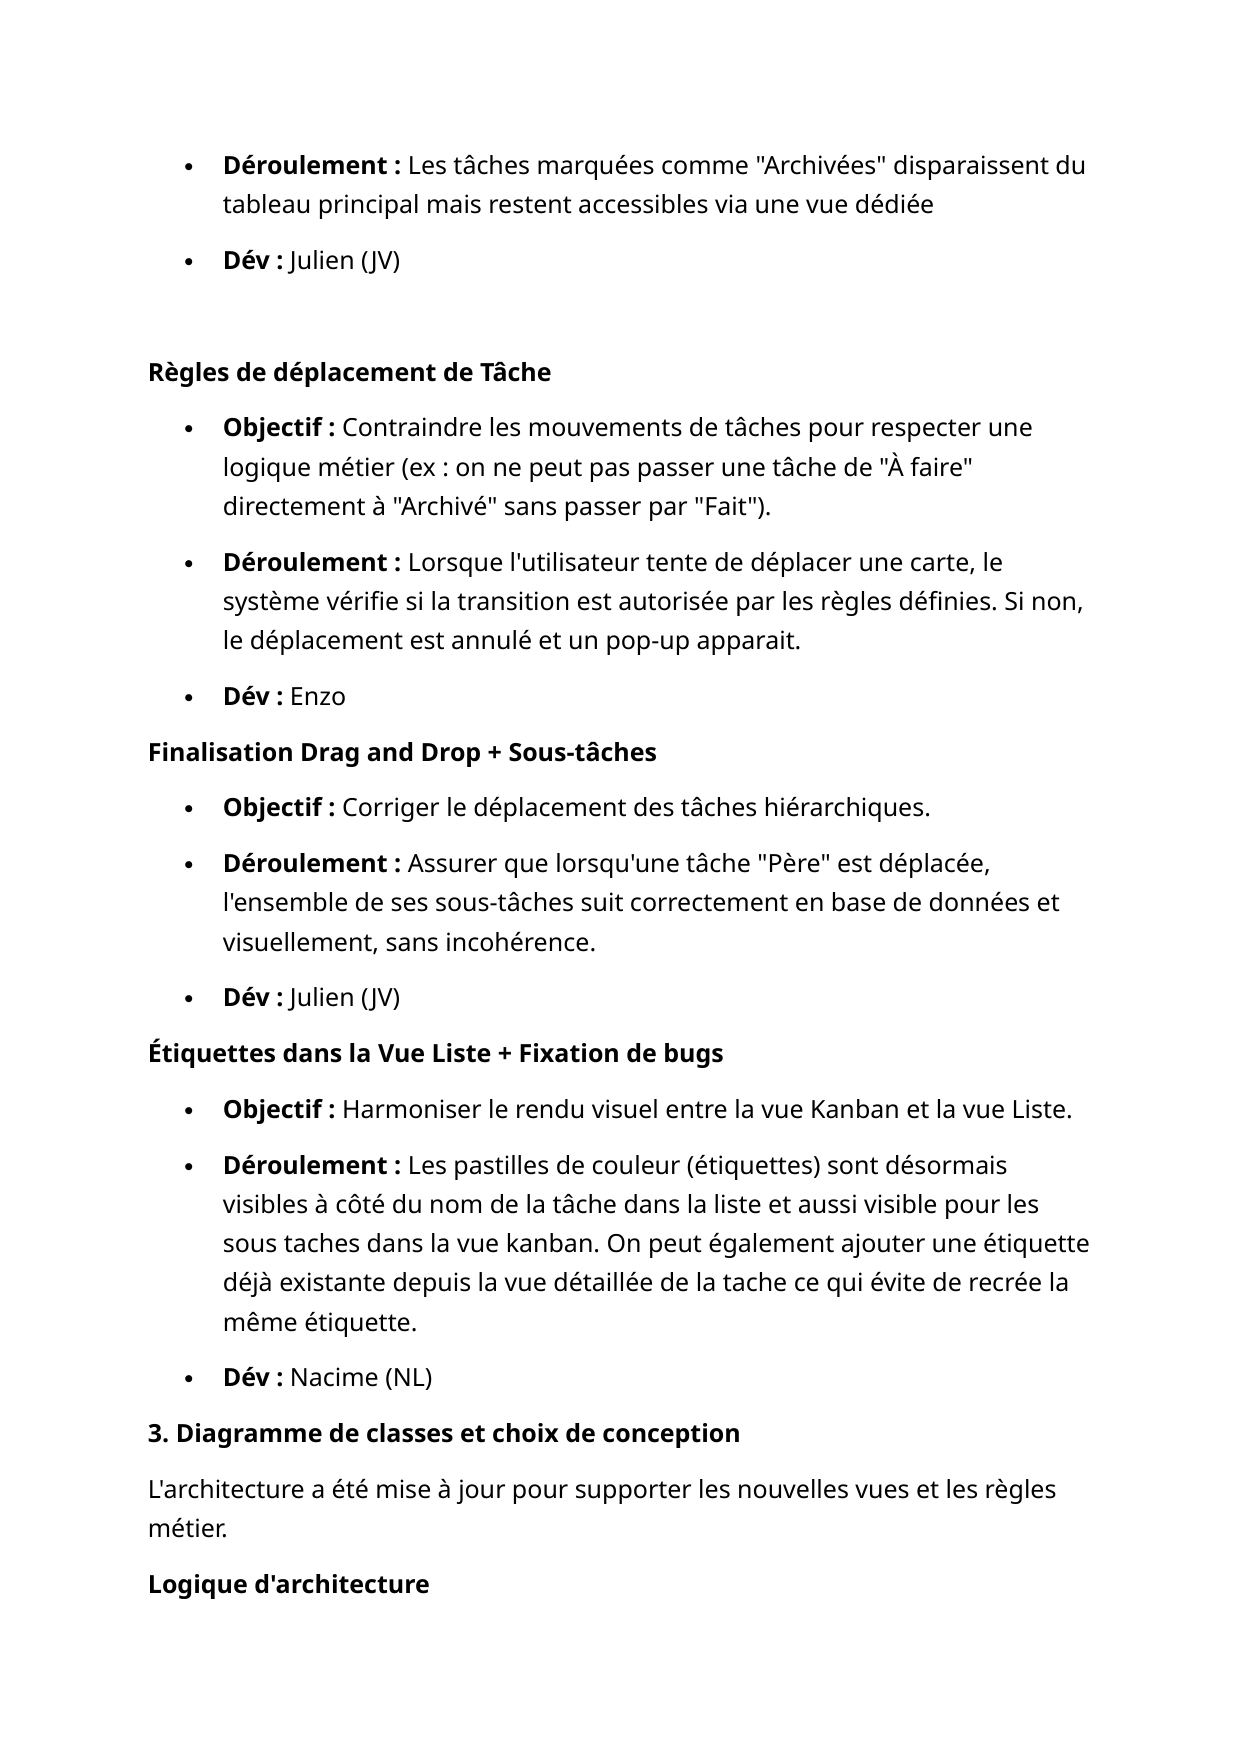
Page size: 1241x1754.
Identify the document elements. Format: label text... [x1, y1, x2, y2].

list Déroulement : Les pastilles de couleur (étiquettes) sont désormais visibles à côté du nom de la tâche dans la liste et aussi visible pour les sous taches dans la vue kanban. On peut également ajouter une étiquette déjà existante depuis la vue détaillée de la tache ce qui évite de recrée la même étiquette. [185, 1148, 1093, 1338]
list Déroulement : Lorsque l'utilisateur tente de déplacer une carte, le système vérifie si la transition est autorisée par les règles définies. Si non, le déplacement est annulé et un pop-up apparait. [185, 544, 1093, 657]
list Déroulement : Les tâches marquées comme "Archivées" disparaissent du tableau principal mais restent accessibles via une vue dédiée [185, 148, 1093, 221]
text Règles de déplacement de Tâche [148, 354, 1093, 388]
text Finalisation Drag and Drop + Sous-tâches [148, 734, 1093, 768]
list Objectif : Harmoniser le rendu visuel entre la vue Kanban et la vue Liste. [185, 1092, 1093, 1126]
text Logique d'architecture [148, 1567, 1093, 1601]
list Dév : Nacime (NL) [185, 1360, 1093, 1394]
text L'architecture a été mise à jour pour supporter les nouvelles vues et les règles métier. [148, 1472, 1093, 1545]
list Dév : Enzo [185, 678, 1093, 712]
list Dév : Julien (JV) [185, 980, 1093, 1014]
list Dév : Julien (JV) [185, 243, 1093, 277]
list Déroulement : Assurer que lorsqu'une tâche "Père" est déplacée, l'ensemble de ses sous-tâches suit correctement en base de données et visuellement, sans incohérence. [185, 846, 1093, 958]
text 3. Diagramme de classes et choix de conception [148, 1416, 1093, 1450]
text Étiquettes dans la Vue Liste + Fixation de bugs [148, 1036, 1093, 1070]
list Objectif : Corriger le déplacement des tâches hiérarchiques. [185, 790, 1093, 824]
list Objectif : Contraindre les mouvements de tâches pour respecter une logique métier (ex : on ne peut pas passer une tâche de "À faire" directement à "Archivé" sans passer par "Fait"). [185, 410, 1093, 522]
